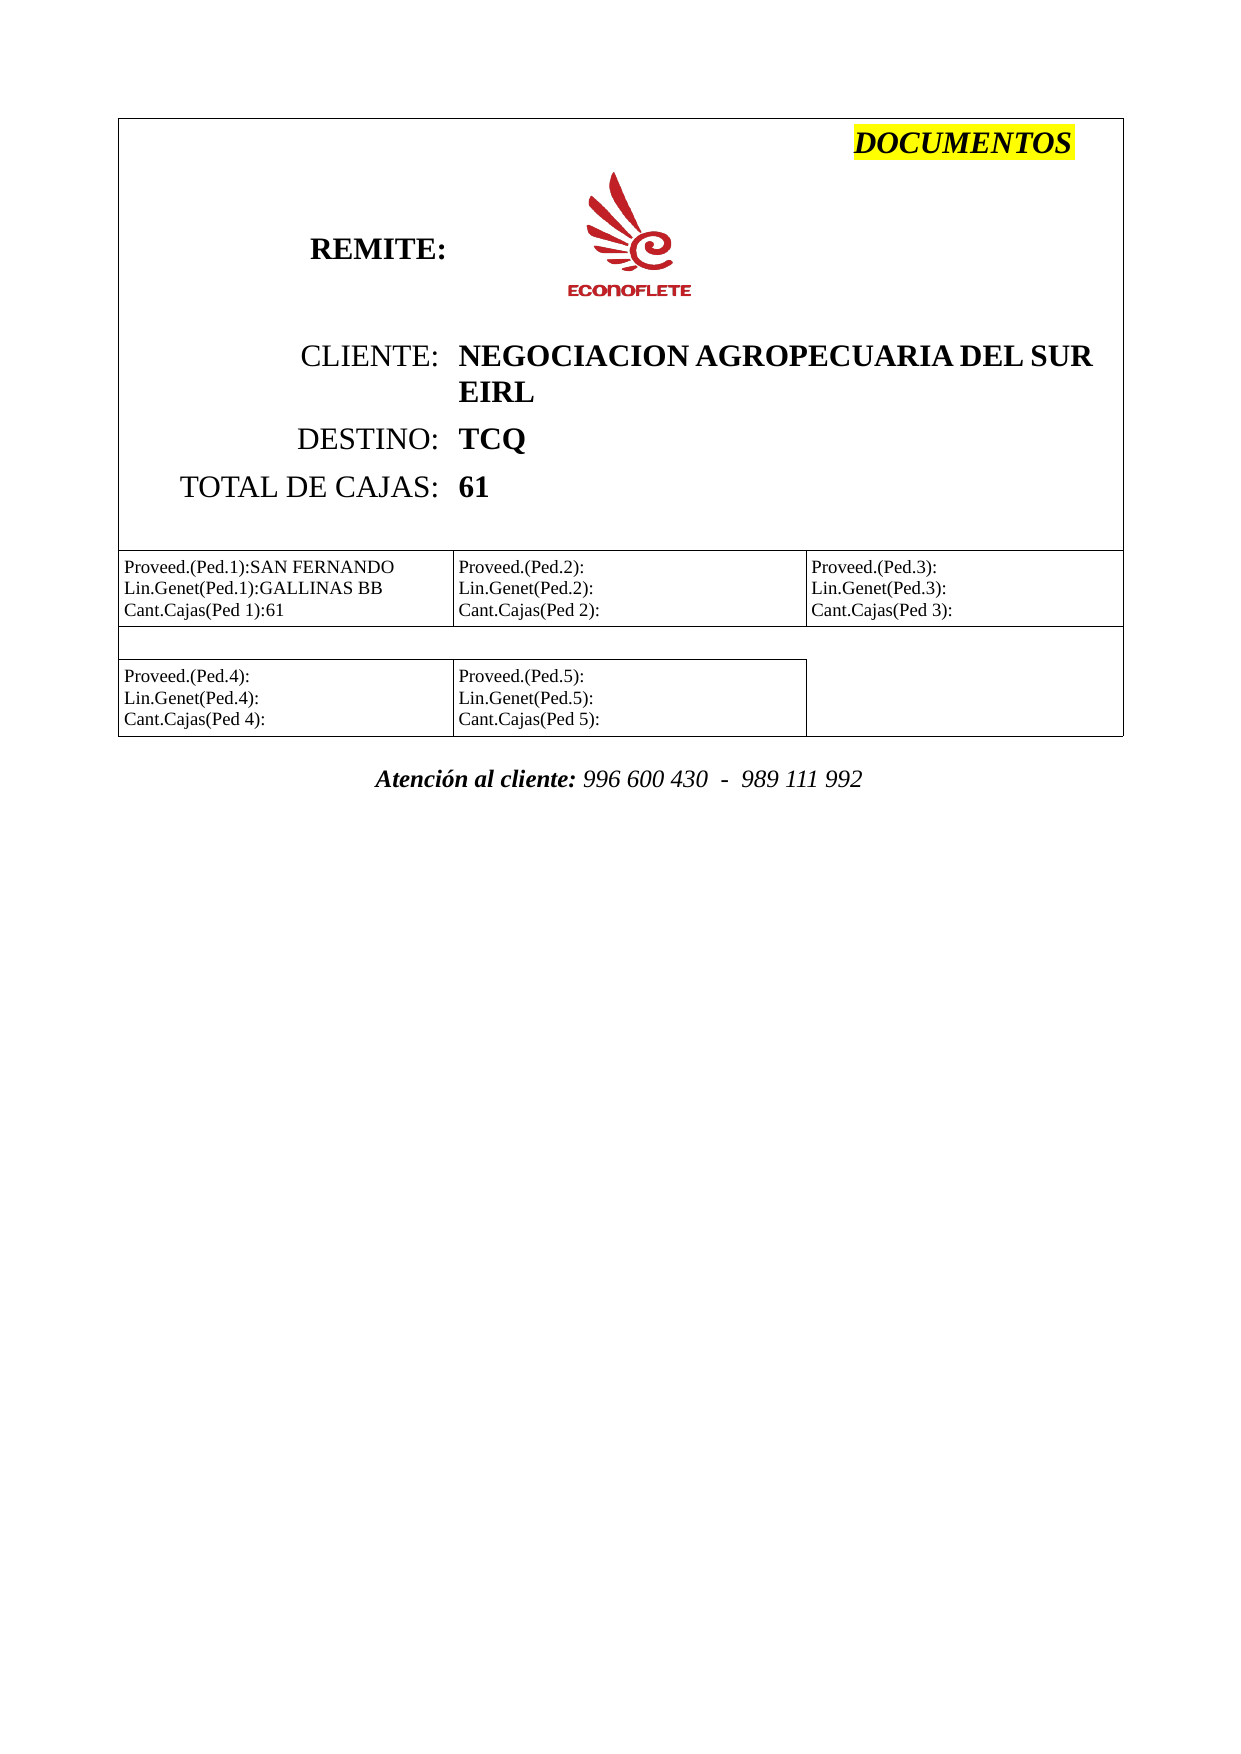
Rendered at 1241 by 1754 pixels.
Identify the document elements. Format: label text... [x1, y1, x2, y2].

text Atención al cliente: 996 600 430 - 989 111 992 [118, 764, 1122, 793]
table_cell [806, 415, 1123, 462]
table_cell Proveed.(Ped.3): Lin.Genet(Ped.3): Cant.Cajas(Ped 3): [807, 551, 1123, 626]
table_cell Proveed.(Ped.4): Lin.Genet(Ped.4): Cant.Cajas(Ped 4): [119, 660, 453, 736]
table_cell NEGOCIACION AGROPECUARIA DEL SUR EIRL [453, 332, 1123, 415]
table_cell Proveed.(Ped.5): Lin.Genet(Ped.5): Cant.Cajas(Ped 5): [454, 660, 806, 736]
table_cell Proveed.(Ped.1):SAN FERNANDO Lin.Genet(Ped.1):GALLINAS BB Cant.Cajas(Ped 1):61 [119, 551, 453, 626]
table_cell [807, 659, 1123, 736]
table_cell TOTAL DE CAJAS: [119, 462, 453, 510]
table_cell [453, 166, 806, 332]
table_cell [119, 510, 453, 550]
table_header DOCUMENTOS [806, 119, 1123, 166]
table_header [119, 119, 453, 166]
table_cell [453, 627, 806, 659]
table_cell DESTINO: [119, 415, 453, 462]
table_cell [453, 510, 806, 550]
table_header [453, 119, 806, 166]
table_cell Proveed.(Ped.2): Lin.Genet(Ped.2): Cant.Cajas(Ped 2): [454, 551, 806, 626]
table_cell [806, 627, 1123, 659]
table_cell 61 [453, 462, 1123, 510]
picture [552, 171, 707, 297]
table_cell [806, 166, 1123, 332]
table_cell REMITE: [119, 166, 453, 332]
table_cell [119, 627, 453, 659]
table_cell CLIENTE: [119, 332, 453, 415]
table_cell [806, 510, 1123, 550]
table_cell TCQ [453, 415, 806, 462]
